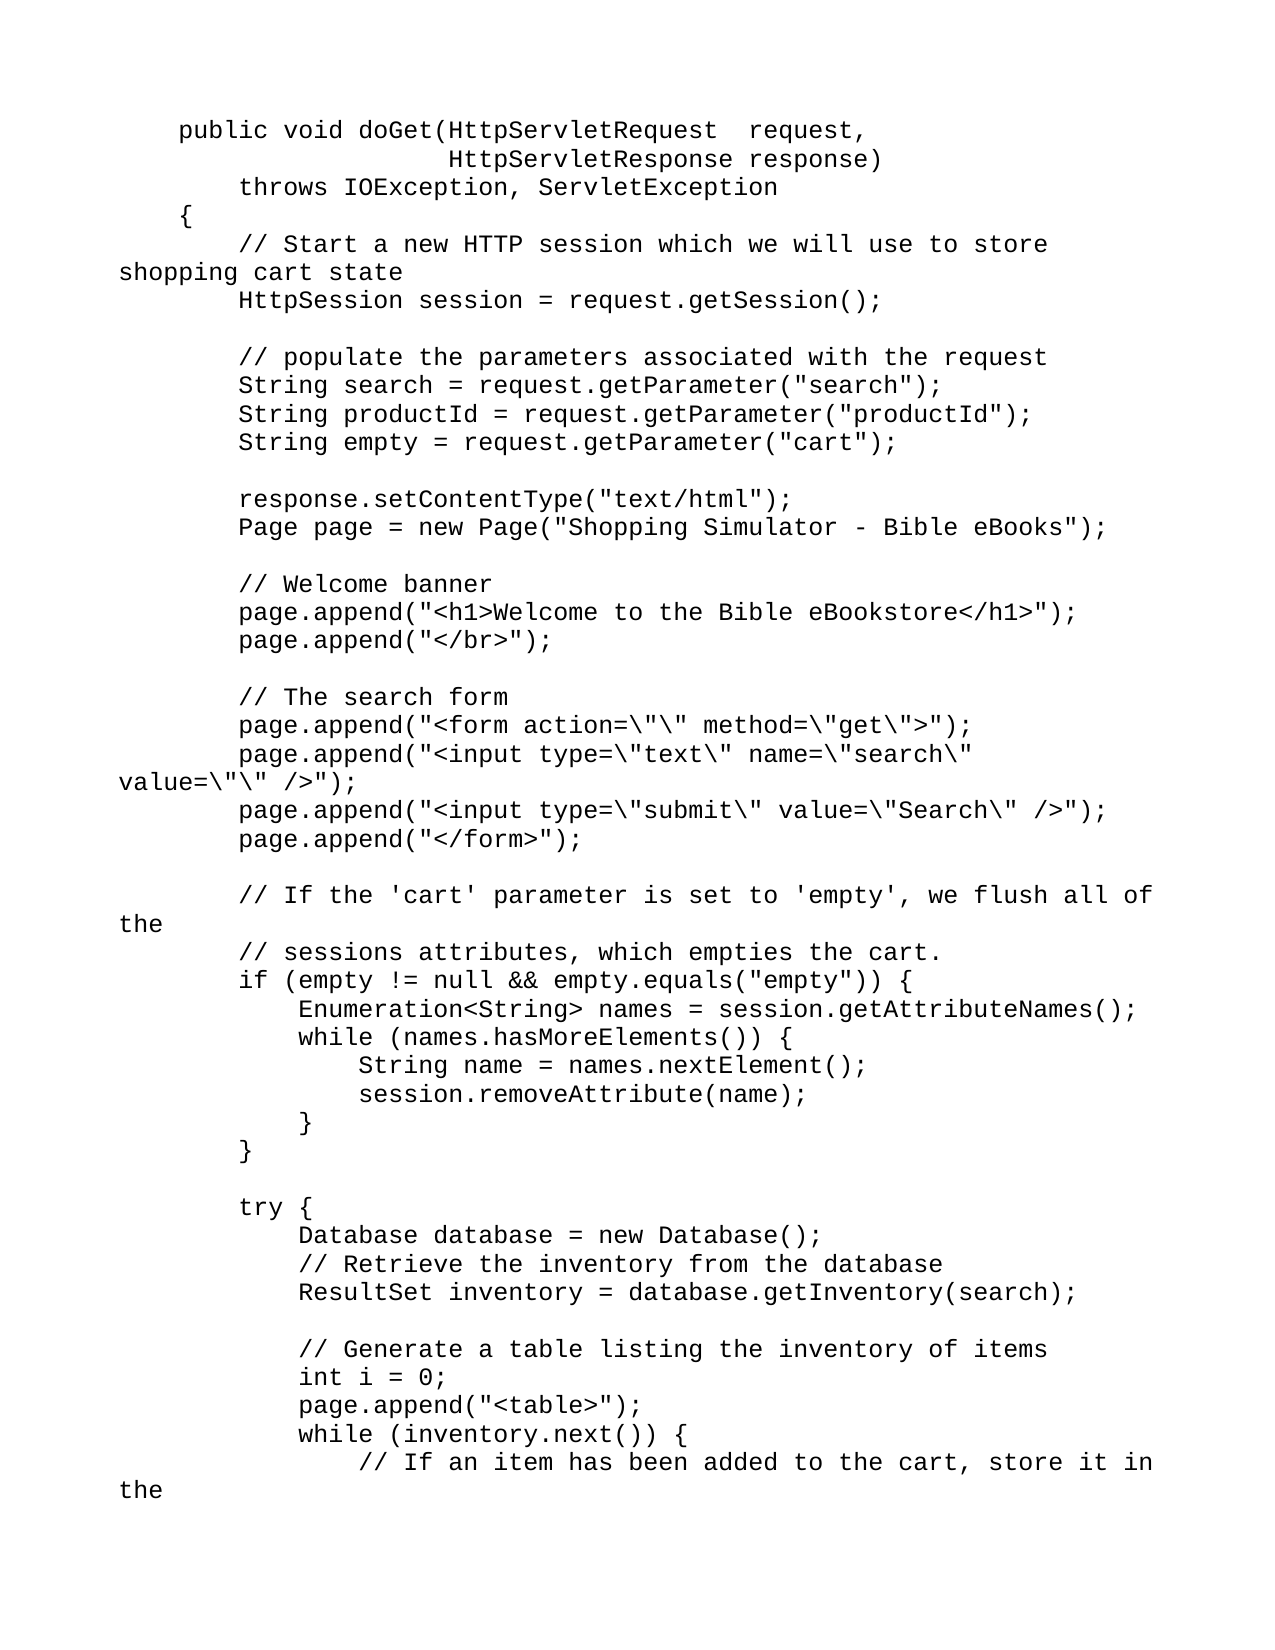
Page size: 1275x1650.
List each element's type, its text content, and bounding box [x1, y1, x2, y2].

text while (names.hasMoreElements()) { [118, 1025, 1157, 1053]
text page.append("</form>"); [118, 826, 1157, 855]
text if (empty != null && empty.equals("empty")) { [118, 968, 1157, 996]
text Page page = new Page("Shopping Simulator - Bible eBooks"); [118, 515, 1157, 543]
text throws IOException, ServletException [118, 175, 1157, 203]
text // If the 'cart' parameter is set to 'empty', we flush all of the [118, 883, 1157, 940]
text page.append("<h1>Welcome to the Bible eBookstore</h1>"); [118, 600, 1157, 628]
text while (inventory.next()) { [118, 1421, 1157, 1450]
text page.append("<form action=\"\" method=\"get\">"); [118, 713, 1157, 741]
text // If an item has been added to the cart, store it in the [118, 1450, 1157, 1506]
text // sessions attributes, which empties the cart. [118, 940, 1157, 968]
text public void doGet(HttpServletRequest request, [118, 118, 1157, 146]
text Enumeration<String> names = session.getAttributeNames(); [118, 996, 1157, 1025]
text // Welcome banner [118, 571, 1157, 600]
text page.append("<table>"); [118, 1393, 1157, 1421]
text HttpSession session = request.getSession(); [118, 288, 1157, 316]
text String search = request.getParameter("search"); [118, 373, 1157, 401]
text ResultSet inventory = database.getInventory(search); [118, 1280, 1157, 1308]
text } [118, 1110, 1157, 1138]
text HttpServletResponse response) [118, 146, 1157, 175]
text try { [118, 1195, 1157, 1223]
text page.append("</br>"); [118, 628, 1157, 656]
text // Retrieve the inventory from the database [118, 1251, 1157, 1280]
text page.append("<input type=\"submit\" value=\"Search\" />"); [118, 798, 1157, 826]
text Database database = new Database(); [118, 1223, 1157, 1251]
text int i = 0; [118, 1365, 1157, 1393]
text String productId = request.getParameter("productId"); [118, 401, 1157, 430]
text String empty = request.getParameter("cart"); [118, 430, 1157, 458]
text // populate the parameters associated with the request [118, 345, 1157, 373]
text { [118, 203, 1157, 231]
text // Start a new HTTP session which we will use to store shopping cart state [118, 231, 1157, 288]
text session.removeAttribute(name); [118, 1081, 1157, 1110]
text // The search form [118, 685, 1157, 713]
text String name = names.nextElement(); [118, 1053, 1157, 1081]
text response.setContentType("text/html"); [118, 486, 1157, 515]
text // Generate a table listing the inventory of items [118, 1336, 1157, 1365]
text page.append("<input type=\"text\" name=\"search\" value=\"\" />"); [118, 741, 1157, 798]
text } [118, 1138, 1157, 1166]
